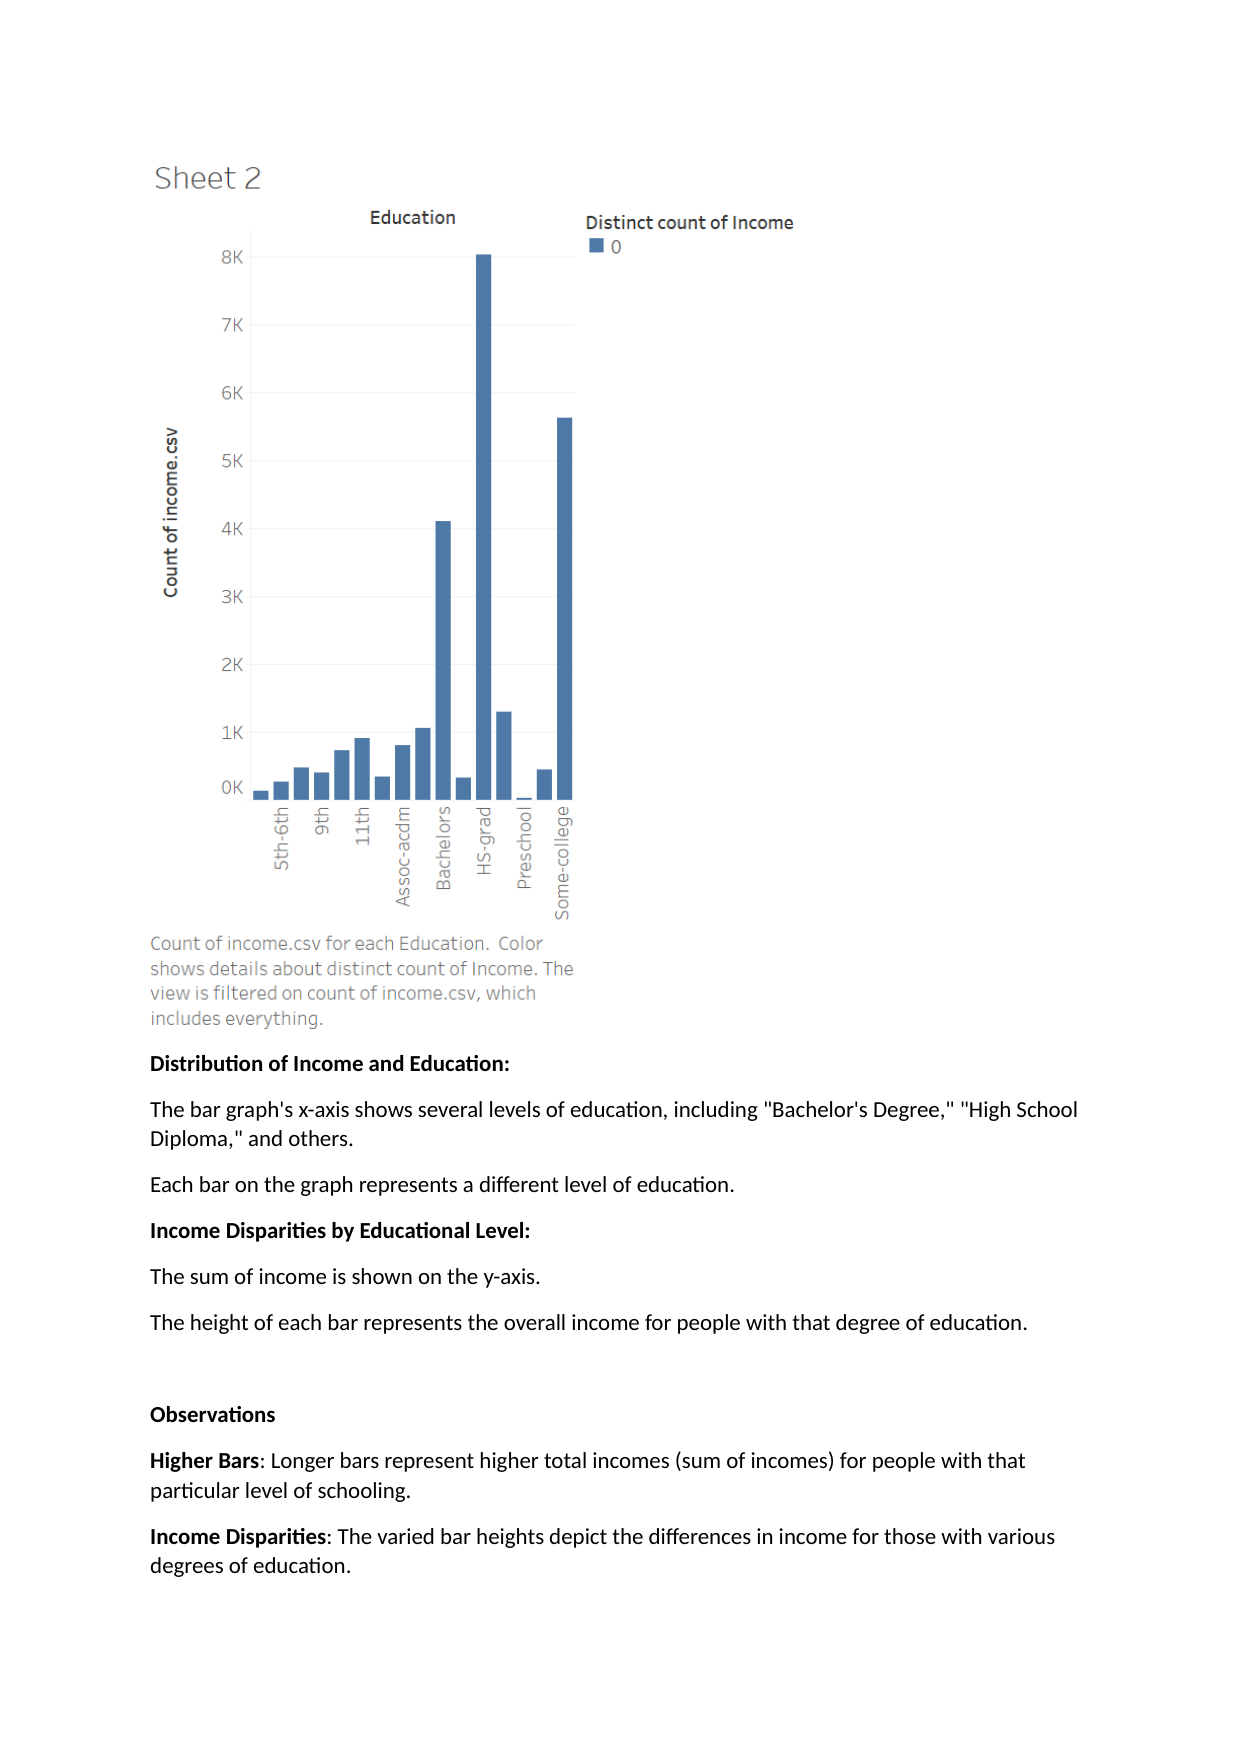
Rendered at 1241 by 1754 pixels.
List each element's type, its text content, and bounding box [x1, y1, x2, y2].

text Distribution of Income and Education: [150, 1049, 1090, 1077]
text Higher Bars: Longer bars represent higher total incomes (sum of incomes) for people with that particular level of schooling. [150, 1446, 1090, 1504]
text The bar graph's x-axis shows several levels of education, including "Bachelor's Degree," "High School Diploma," and others. [150, 1095, 1090, 1152]
text Each bar on the graph represents a different level of education. [150, 1170, 1090, 1198]
text Observations [150, 1400, 1090, 1428]
text Income Disparities by Educational Level: [150, 1216, 1090, 1244]
text Income Disparities: The varied bar heights depict the differences in income for those with various degrees of education. [150, 1522, 1090, 1579]
text The height of each bar represents the overall income for people with that degree of education. [150, 1308, 1090, 1336]
text The sum of income is shown on the y-axis. [150, 1262, 1090, 1290]
